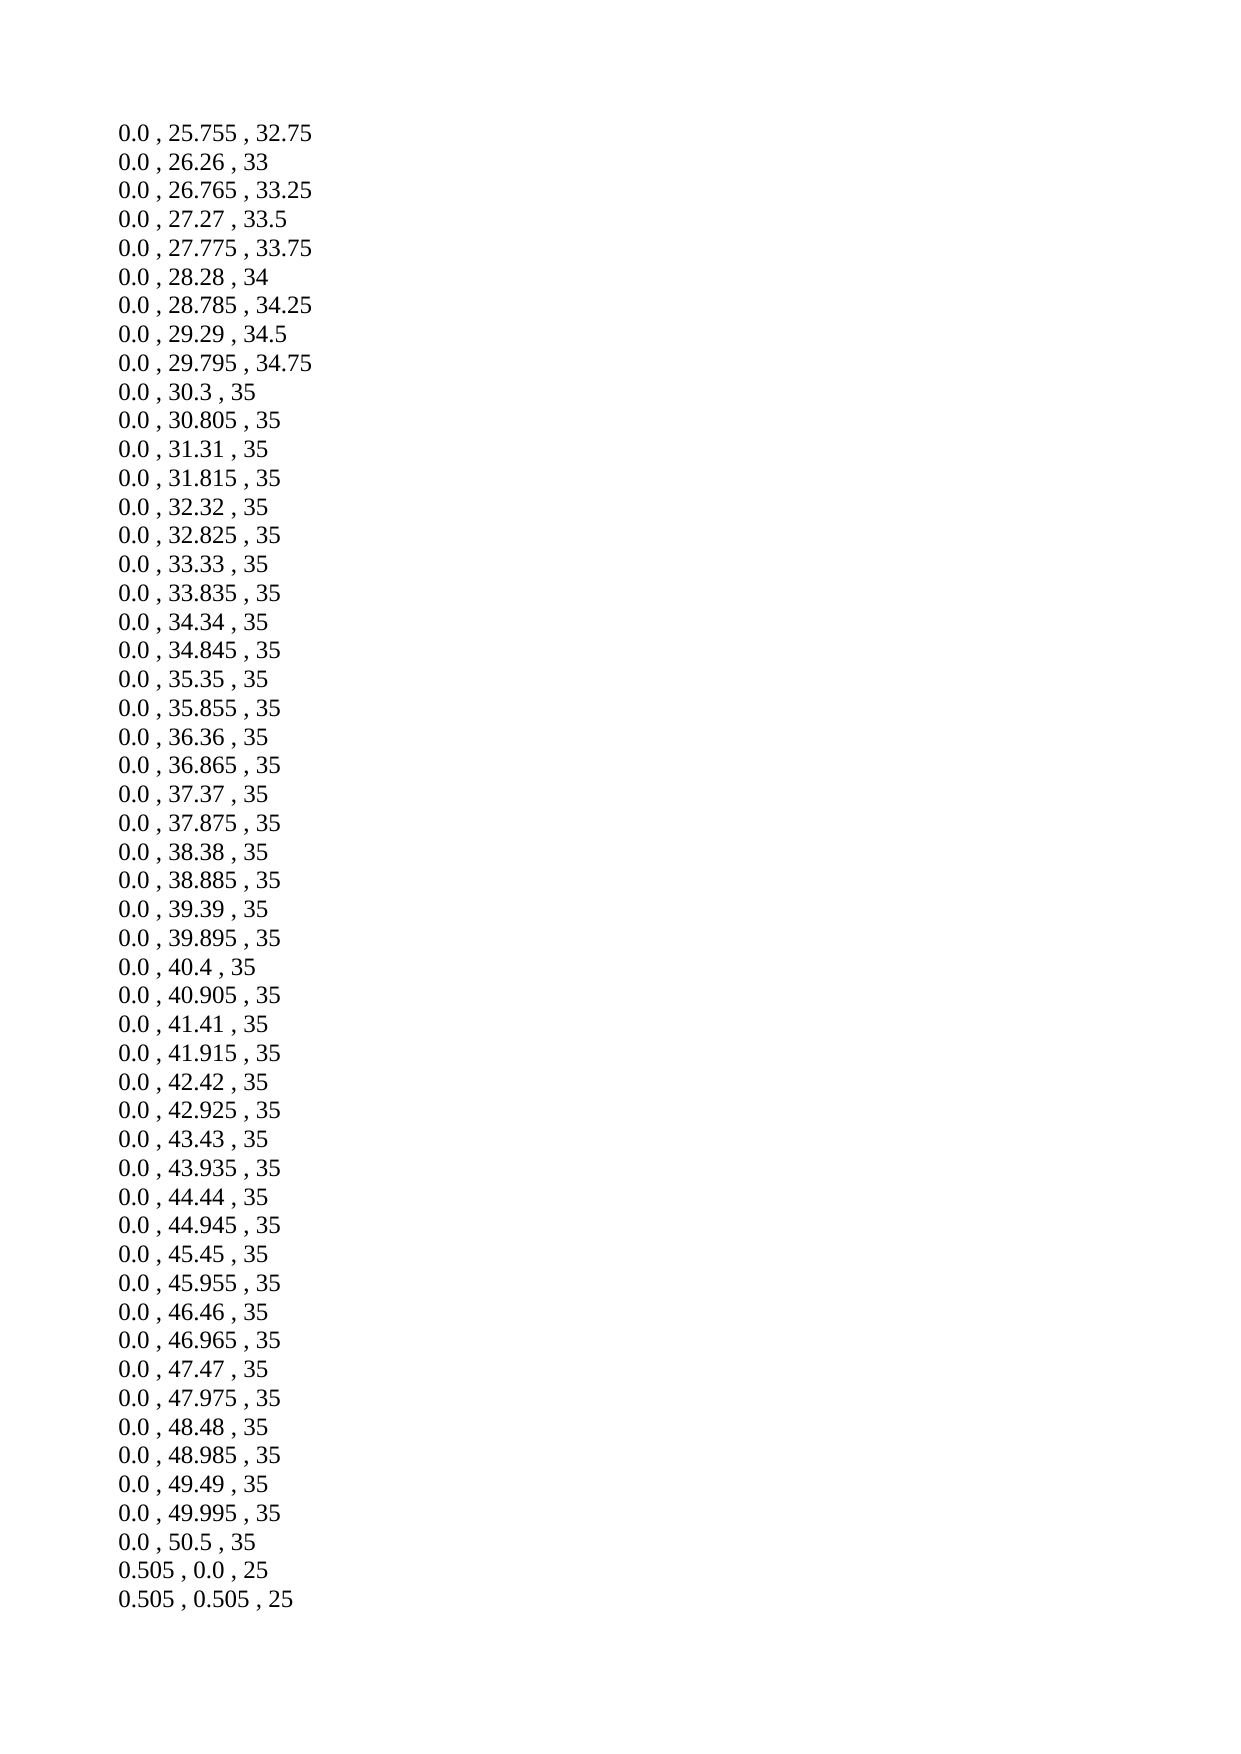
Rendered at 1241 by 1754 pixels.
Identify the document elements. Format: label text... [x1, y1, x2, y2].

text 0.0 , 50.5 , 35 [118, 1527, 1122, 1556]
text 0.0 , 30.805 , 35 [118, 406, 1122, 434]
text 0.0 , 27.27 , 33.5 [118, 204, 1122, 233]
text 0.0 , 39.39 , 35 [118, 894, 1122, 923]
text 0.0 , 40.905 , 35 [118, 981, 1122, 1009]
text 0.0 , 28.785 , 34.25 [118, 291, 1122, 319]
text 0.0 , 45.45 , 35 [118, 1239, 1122, 1268]
text 0.0 , 38.38 , 35 [118, 837, 1122, 866]
text 0.0 , 35.855 , 35 [118, 693, 1122, 722]
text 0.0 , 47.47 , 35 [118, 1354, 1122, 1383]
text 0.0 , 26.765 , 33.25 [118, 176, 1122, 204]
text 0.0 , 48.985 , 35 [118, 1441, 1122, 1469]
text 0.0 , 28.28 , 34 [118, 262, 1122, 291]
text 0.0 , 29.795 , 34.75 [118, 348, 1122, 377]
text 0.0 , 36.36 , 35 [118, 722, 1122, 751]
text 0.0 , 41.915 , 35 [118, 1038, 1122, 1067]
text 0.0 , 42.925 , 35 [118, 1096, 1122, 1124]
text 0.0 , 49.49 , 35 [118, 1469, 1122, 1498]
text 0.0 , 31.815 , 35 [118, 463, 1122, 492]
text 0.0 , 45.955 , 35 [118, 1268, 1122, 1297]
text 0.0 , 46.965 , 35 [118, 1326, 1122, 1354]
text 0.0 , 29.29 , 34.5 [118, 319, 1122, 348]
text 0.0 , 41.41 , 35 [118, 1009, 1122, 1038]
text 0.0 , 35.35 , 35 [118, 664, 1122, 693]
text 0.0 , 37.37 , 35 [118, 779, 1122, 808]
text 0.0 , 32.825 , 35 [118, 521, 1122, 549]
text 0.0 , 27.775 , 33.75 [118, 233, 1122, 262]
text 0.0 , 39.895 , 35 [118, 923, 1122, 952]
text 0.0 , 48.48 , 35 [118, 1412, 1122, 1441]
text 0.0 , 49.995 , 35 [118, 1498, 1122, 1527]
text 0.0 , 34.34 , 35 [118, 607, 1122, 636]
text 0.505 , 0.505 , 25 [118, 1584, 1122, 1613]
text 0.0 , 34.845 , 35 [118, 636, 1122, 664]
text 0.0 , 43.43 , 35 [118, 1124, 1122, 1153]
text 0.0 , 38.885 , 35 [118, 866, 1122, 894]
text 0.0 , 26.26 , 33 [118, 147, 1122, 176]
text 0.0 , 33.33 , 35 [118, 549, 1122, 578]
text 0.0 , 25.755 , 32.75 [118, 118, 1122, 147]
text 0.0 , 47.975 , 35 [118, 1383, 1122, 1412]
text 0.0 , 36.865 , 35 [118, 751, 1122, 779]
text 0.0 , 44.44 , 35 [118, 1182, 1122, 1211]
text 0.0 , 31.31 , 35 [118, 434, 1122, 463]
text 0.0 , 43.935 , 35 [118, 1153, 1122, 1182]
text 0.0 , 42.42 , 35 [118, 1067, 1122, 1096]
text 0.0 , 32.32 , 35 [118, 492, 1122, 521]
text 0.0 , 40.4 , 35 [118, 952, 1122, 981]
text 0.0 , 37.875 , 35 [118, 808, 1122, 837]
text 0.0 , 46.46 , 35 [118, 1297, 1122, 1326]
text 0.0 , 44.945 , 35 [118, 1211, 1122, 1239]
text 0.0 , 30.3 , 35 [118, 377, 1122, 406]
text 0.505 , 0.0 , 25 [118, 1556, 1122, 1584]
text 0.0 , 33.835 , 35 [118, 578, 1122, 607]
